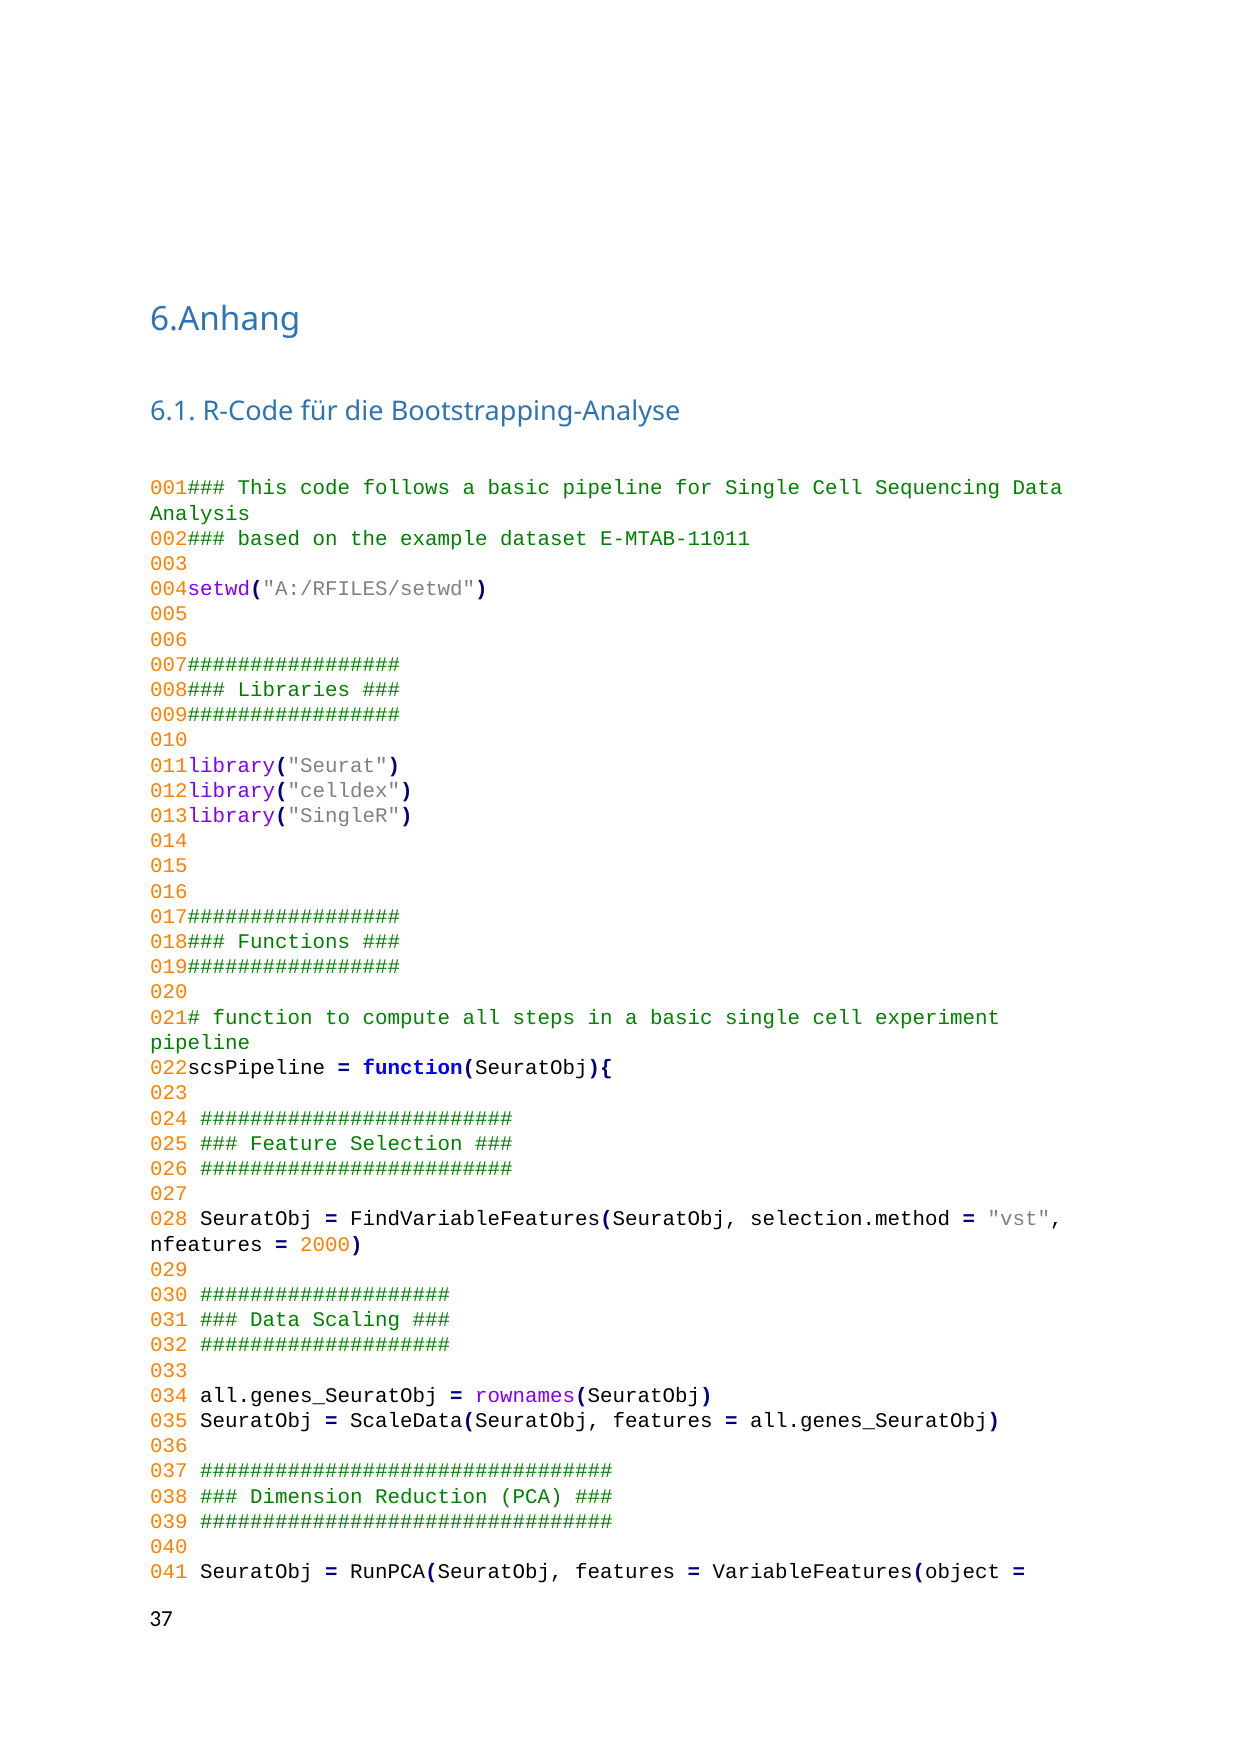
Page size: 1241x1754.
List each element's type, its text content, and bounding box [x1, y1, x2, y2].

text 001### This code follows a basic pipeline for Single Cell Sequencing Data Analysis 002### based on the example dataset E-MTAB-11011 003 004setwd("A:/RFILES/setwd") 005 006 007################# 008### Libraries ### 009################# 010 011library("Seurat") 012library("celldex") 013library("SingleR") 014 015 016 017################# 018### Functions ### 019################# 020 021# function to compute all steps in a basic single cell experiment pipeline 022scsPipeline = function(SeuratObj){ 023 024 ######################### 025 ### Feature Selection ### 026 ######################### 027 028 SeuratObj = FindVariableFeatures(SeuratObj, selection.method = "vst", nfeatures = 2000) 029 030 #################### 031 ### Data Scaling ### 032 #################### 033 034 all.genes_SeuratObj = rownames(SeuratObj) 035 SeuratObj = ScaleData(SeuratObj, features = all.genes_SeuratObj) 036 037 ################################# 038 ### Dimension Reduction (PCA) ### 039 ################################# 040 041 SeuratObj = RunPCA(SeuratObj, features = VariableFeatures(object = [150, 477, 1090, 1585]
subtitle 6.1. R-Code für die Bootstrapping-Analyse [150, 391, 1090, 428]
subtitle 6.Anhang [150, 295, 1090, 341]
